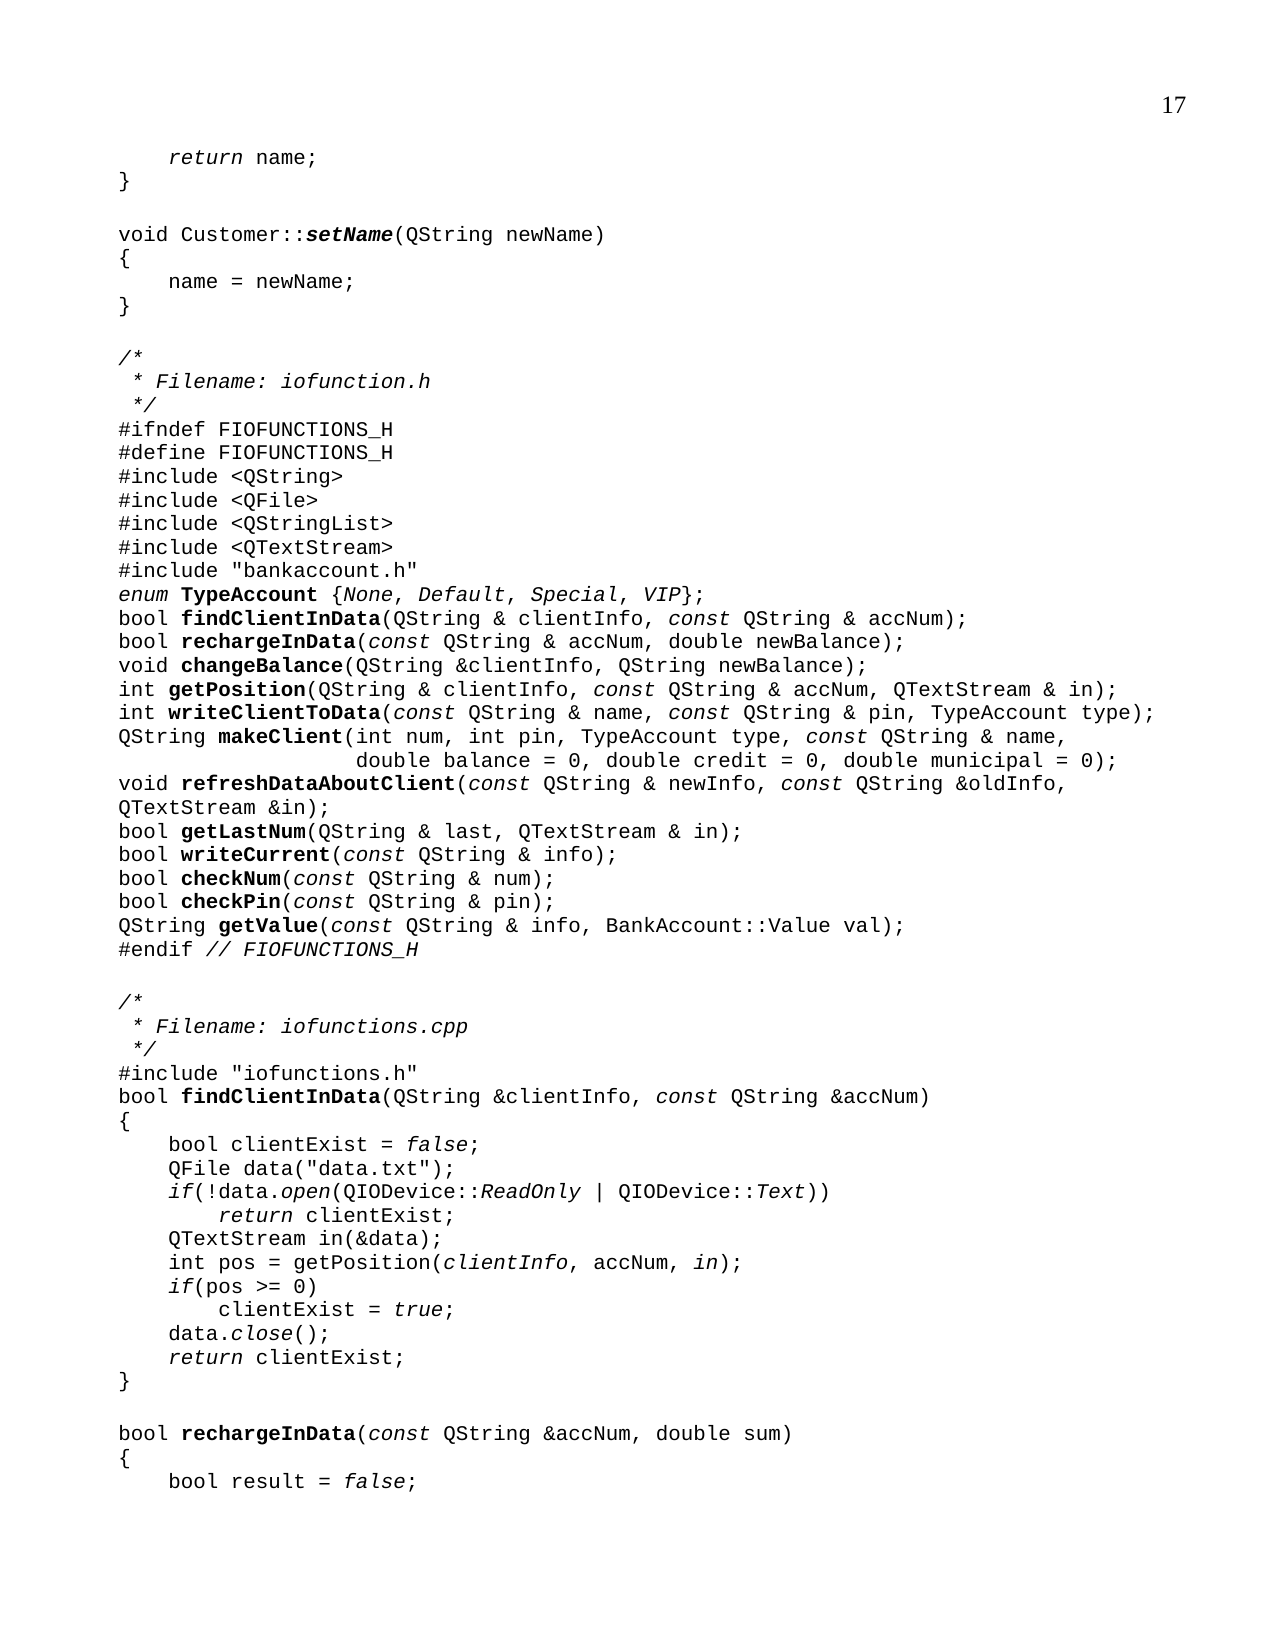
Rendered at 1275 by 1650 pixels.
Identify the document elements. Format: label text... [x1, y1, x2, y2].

text #include <QFile> [118, 489, 1186, 513]
text { [118, 247, 1186, 271]
text int writeClientToData(const QString & name, const QString & pin, TypeAccount type); [118, 702, 1186, 726]
text QString makeClient(int num, int pin, TypeAccount type, const QString & name, [118, 726, 1186, 750]
text #include <QTextStream> [118, 537, 1186, 561]
text int pos = getPosition(clientInfo, accNum, in); [118, 1252, 1186, 1276]
text #include "iofunctions.h" [118, 1063, 1186, 1087]
text { [118, 1110, 1186, 1134]
text #include <QStringList> [118, 513, 1186, 537]
text #include "bankaccount.h" [118, 561, 1186, 584]
text #endif // FIOFUNCTIONS_H [118, 939, 1186, 962]
text data.close(); [118, 1323, 1186, 1347]
text void changeBalance(QString &clientInfo, QString newBalance); [118, 655, 1186, 679]
text #define FIOFUNCTIONS_H [118, 442, 1186, 466]
text bool rechargeInData(const QString & accNum, double newBalance); [118, 631, 1186, 655]
text void refreshDataAboutClient(const QString & newInfo, const QString &oldInfo, QTextStream &in); [118, 773, 1186, 821]
text bool writeCurrent(const QString & info); [118, 844, 1186, 868]
text /* [118, 992, 1195, 1016]
text */ [118, 395, 1186, 419]
text #ifndef FIOFUNCTIONS_H [118, 419, 1186, 442]
text void Customer::setName(QString newName) [118, 224, 1186, 247]
text */ [118, 1039, 1186, 1063]
text * Filename: iofunctions.cpp [118, 1016, 1186, 1039]
text if(pos >= 0) [118, 1276, 1186, 1299]
text return clientExist; [118, 1205, 1186, 1228]
text bool clientExist = false; [118, 1134, 1186, 1157]
text } [118, 1370, 1186, 1394]
text bool findClientInData(QString &clientInfo, const QString &accNum) [118, 1087, 1186, 1110]
text #include <QString> [118, 466, 1186, 489]
text { [118, 1447, 1186, 1471]
text } [118, 171, 1186, 194]
text int getPosition(QString & clientInfo, const QString & accNum, QTextStream & in); [118, 679, 1186, 702]
text } [118, 294, 1186, 318]
text bool result = false; [118, 1471, 1186, 1494]
text bool checkNum(const QString & num); [118, 868, 1186, 892]
text if(!data.open(QIODevice::ReadOnly | QIODevice::Text)) [118, 1181, 1186, 1205]
text * Filename: iofunction.h [118, 371, 1186, 395]
text bool checkPin(const QString & pin); [118, 892, 1186, 915]
text double balance = 0, double credit = 0, double municipal = 0); [118, 750, 1186, 773]
text QString getValue(const QString & info, BankAccount::Value val); [118, 915, 1186, 939]
text QTextStream in(&data); [118, 1228, 1186, 1252]
text bool rechargeInData(const QString &accNum, double sum) [118, 1423, 1186, 1447]
text QFile data("data.txt"); [118, 1157, 1186, 1181]
text enum TypeAccount {None, Default, Special, VIP}; [118, 584, 1186, 608]
text bool findClientInData(QString & clientInfo, const QString & accNum); [118, 608, 1186, 631]
text return name; [118, 147, 1186, 171]
text clientExist = true; [118, 1299, 1186, 1323]
text return clientExist; [118, 1347, 1186, 1370]
text name = newName; [118, 271, 1186, 294]
text /* [118, 348, 1195, 371]
text bool getLastNum(QString & last, QTextStream & in); [118, 821, 1186, 844]
